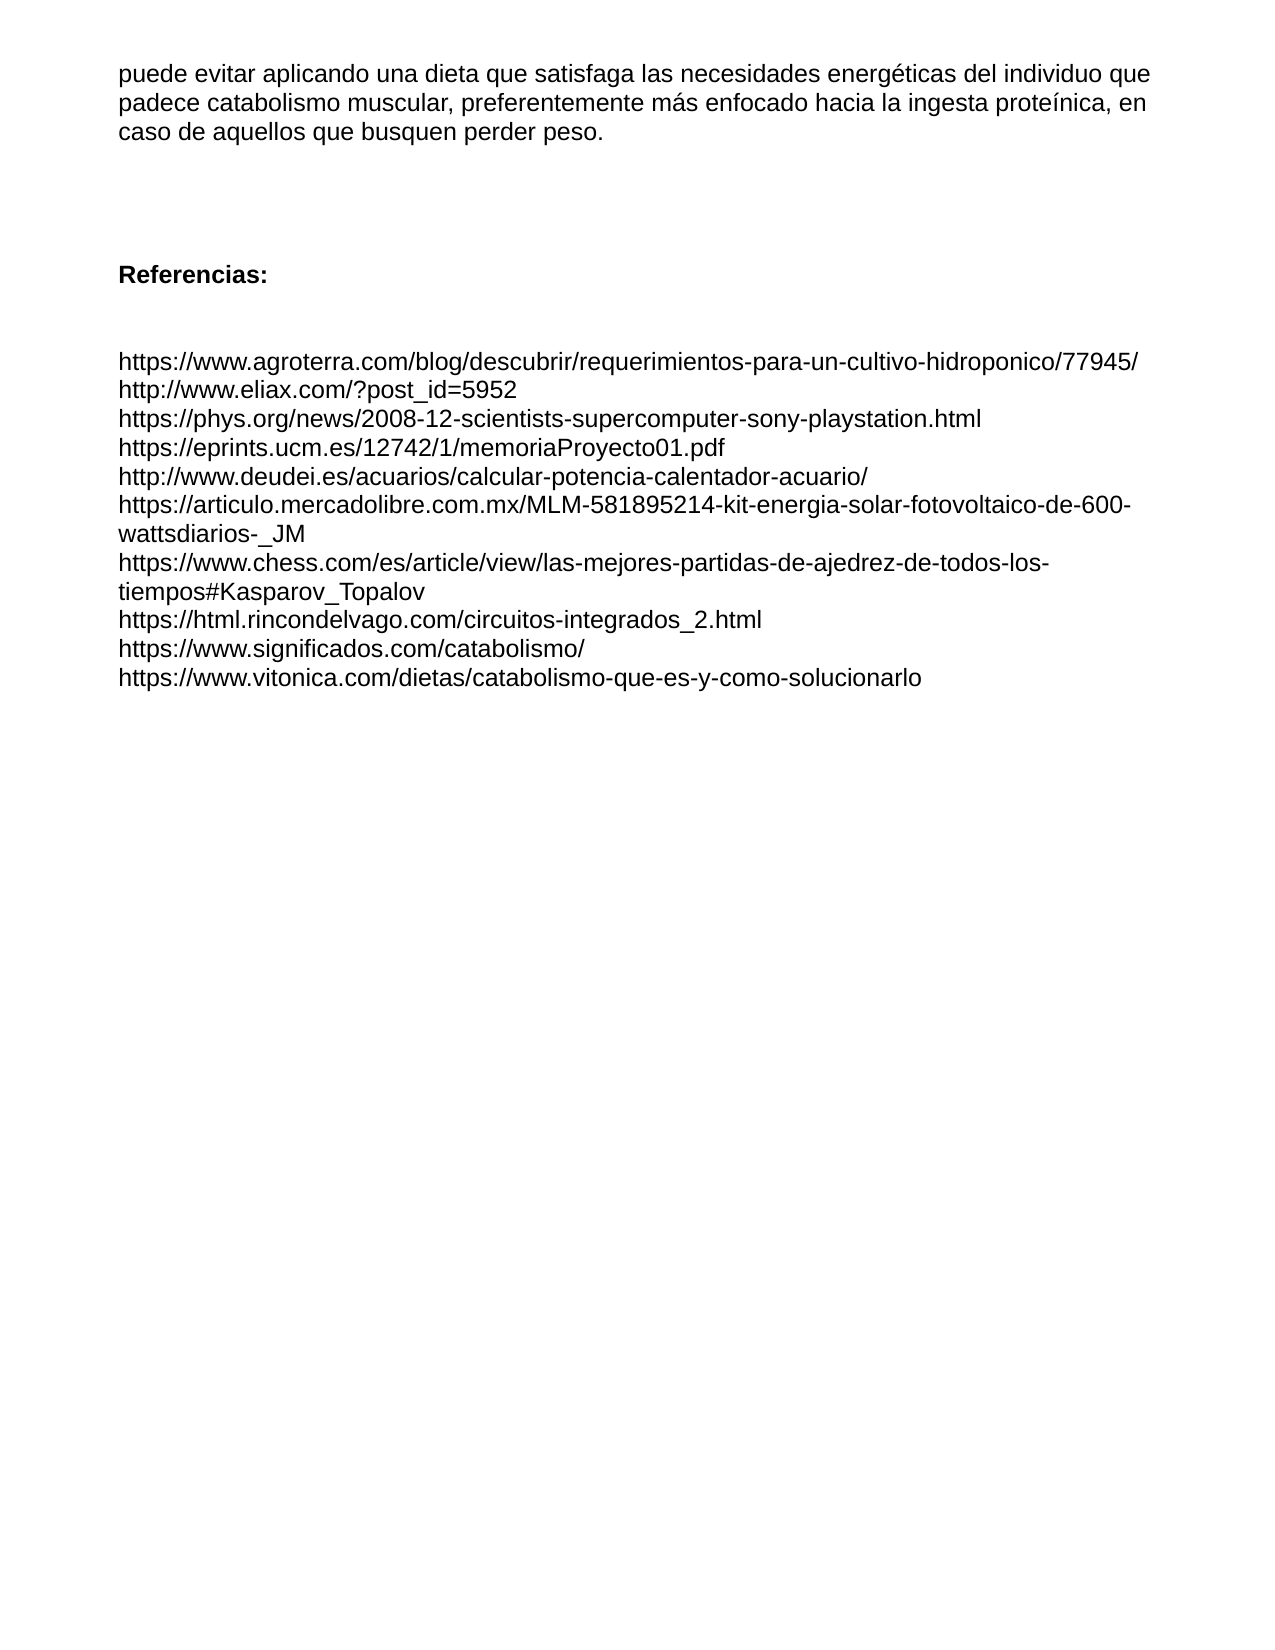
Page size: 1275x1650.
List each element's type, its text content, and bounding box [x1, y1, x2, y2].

text https://www.significados.com/catabolismo/ [118, 634, 1205, 663]
text Referencias: [118, 260, 1205, 289]
text https://articulo.mercadolibre.com.mx/MLM-581895214-kit-energia-solar-fotovoltaico-de-600-wattsdiarios-_JM [118, 490, 1205, 548]
text https://www.chess.com/es/article/view/las-mejores-partidas-de-ajedrez-de-todos-los-tiempos#Kasparov_Topalov [118, 548, 1205, 605]
text https://html.rincondelvago.com/circuitos-integrados_2.html [118, 605, 1205, 634]
text https://www.agroterra.com/blog/descubrir/requerimientos-para-un-cultivo-hidroponico/77945/ [118, 347, 1205, 375]
text http://www.deudei.es/acuarios/calcular-potencia-calentador-acuario/ [118, 462, 1205, 490]
text https://phys.org/news/2008-12-scientists-supercomputer-sony-playstation.html [118, 404, 1205, 433]
text http://www.eliax.com/?post_id=5952 [118, 375, 1205, 404]
text https://www.vitonica.com/dietas/catabolismo-que-es-y-como-solucionarlo [118, 663, 1205, 692]
text puede evitar aplicando una dieta que satisfaga las necesidades energéticas del individuo que padece catabolismo muscular, preferentemente más enfocado hacia la ingesta proteínica, en caso de aquellos que busquen perder peso. [118, 59, 1205, 145]
text https://eprints.ucm.es/12742/1/memoriaProyecto01.pdf [118, 433, 1205, 462]
